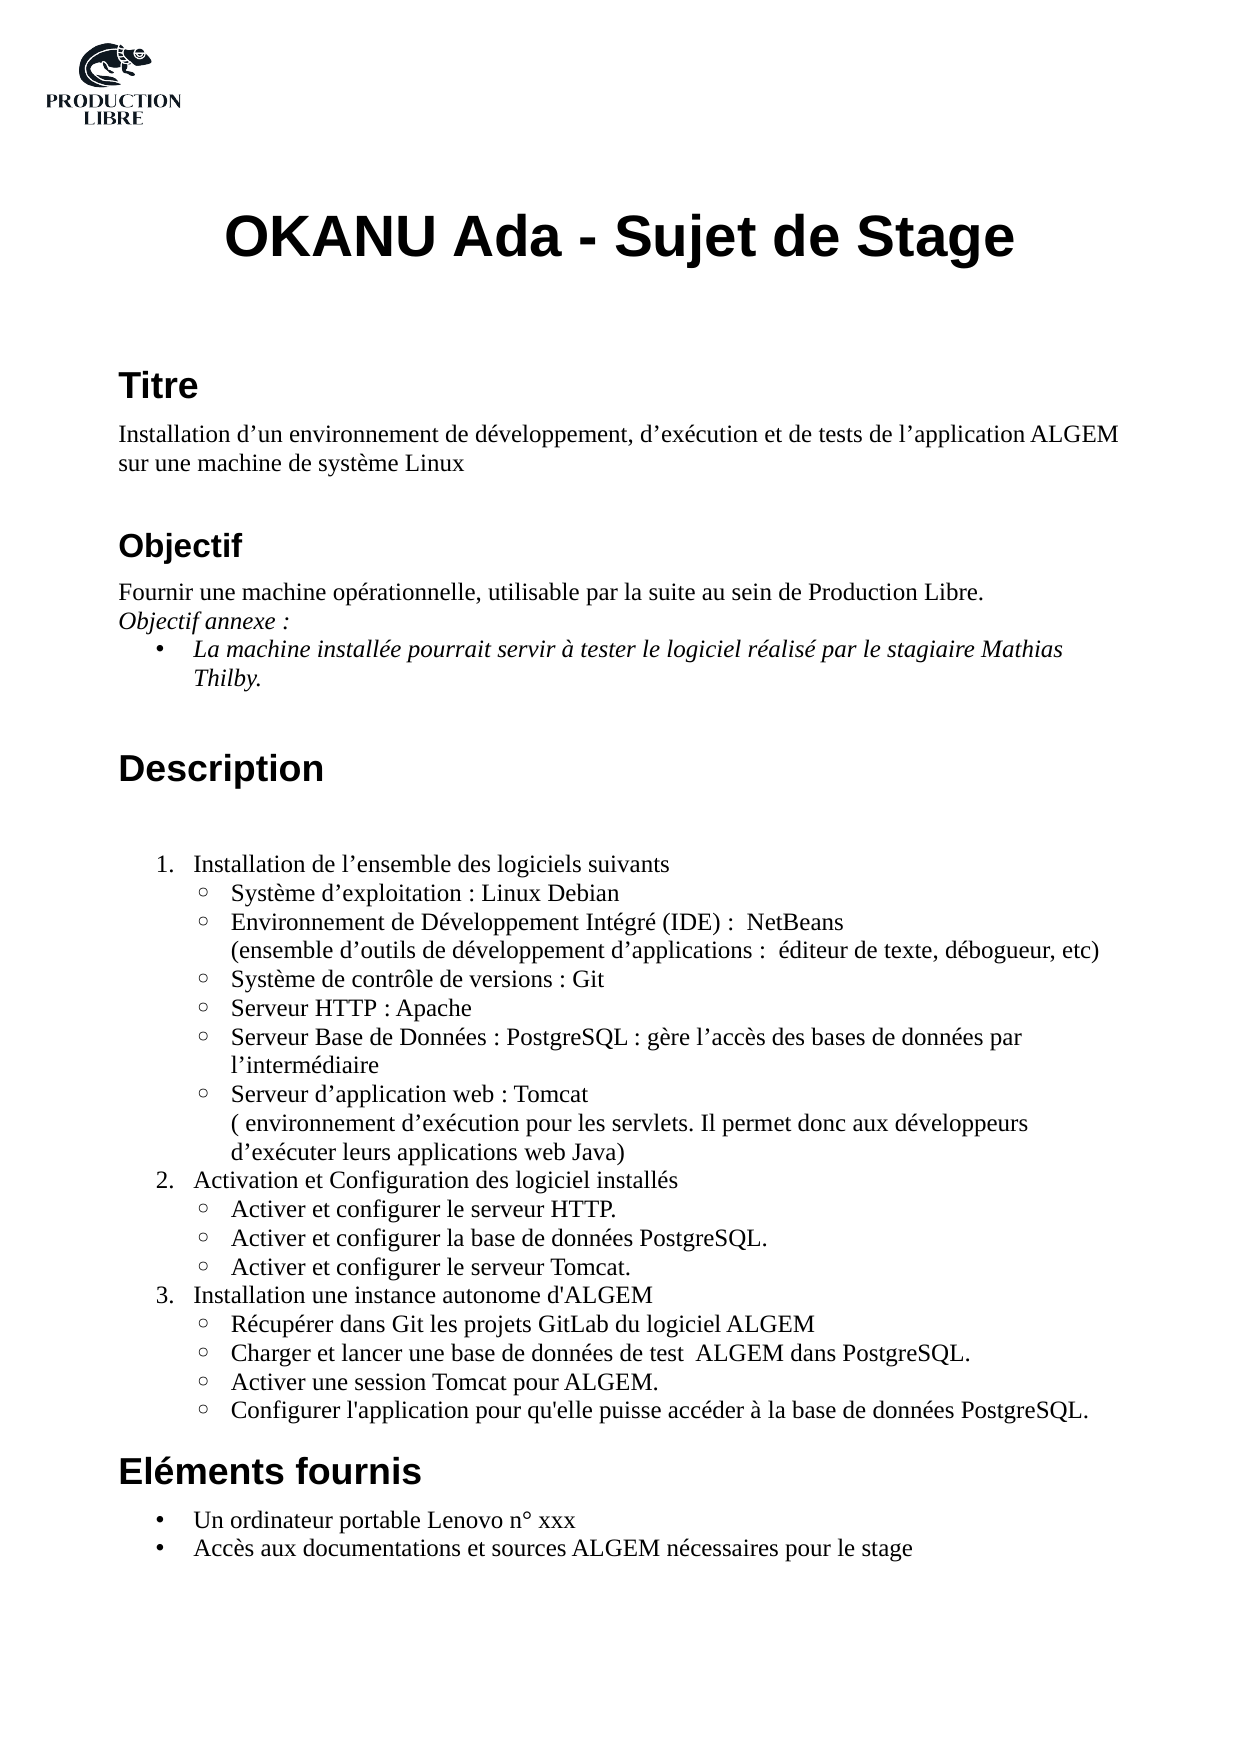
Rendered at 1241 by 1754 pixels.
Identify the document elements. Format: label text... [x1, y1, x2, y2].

list Activer et configurer la base de données PostgreSQL. [193, 1223, 1122, 1252]
list Récupérer dans Git les projets GitLab du logiciel ALGEM [193, 1309, 1122, 1338]
list Système d’exploitation : Linux Debian [193, 878, 1122, 907]
list Accès aux documentations et sources ALGEM nécessaires pour le stage [156, 1533, 1122, 1562]
text Objectif annexe : [118, 606, 1122, 634]
list Activer une session Tomcat pour ALGEM. [193, 1367, 1122, 1395]
title OKANU Ada - Sujet de Stage [118, 201, 1122, 268]
subtitle Description [118, 746, 1122, 789]
picture [33, 27, 199, 149]
list La machine installée pourrait servir à tester le logiciel réalisé par le stagiaire Mathias Thilby. [156, 634, 1122, 692]
list Installation une instance autonome d'ALGEM [156, 1280, 1122, 1309]
list Serveur HTTP : Apache [193, 993, 1122, 1022]
list Configurer l'application pour qu'elle puisse accéder à la base de données PostgreSQL. [193, 1395, 1122, 1424]
text Installation d’un environnement de développement, d’exécution et de tests de l’application ALGEM sur une machine de système Linux [118, 419, 1122, 477]
subtitle Titre [118, 363, 1122, 407]
list Installation de l’ensemble des logiciels suivants [156, 849, 1122, 878]
subtitle Eléments fournis [118, 1449, 1122, 1492]
list Serveur d’application web : Tomcat ( environnement d’exécution pour les servlets. Il permet donc aux développeurs d’exécuter leurs applications web Java) [193, 1079, 1122, 1165]
list Système de contrôle de versions : Git [193, 964, 1122, 993]
list Environnement de Développement Intégré (IDE) : NetBeans (ensemble d’outils de développement d’applications : éditeur de texte, débogueur, etc) [193, 907, 1122, 964]
subtitle Objectif [118, 526, 1122, 564]
list Un ordinateur portable Lenovo n° xxx [156, 1505, 1122, 1533]
list Charger et lancer une base de données de test ALGEM dans PostgreSQL. [193, 1338, 1122, 1367]
list Serveur Base de Données : PostgreSQL : gère l’accès des bases de données par l’intermédiaire [193, 1022, 1122, 1079]
list Activation et Configuration des logiciel installés [156, 1165, 1122, 1194]
text Fournir une machine opérationnelle, utilisable par la suite au sein de Production Libre. [118, 577, 1122, 606]
list Activer et configurer le serveur HTTP. [193, 1194, 1122, 1223]
list Activer et configurer le serveur Tomcat. [193, 1252, 1122, 1280]
